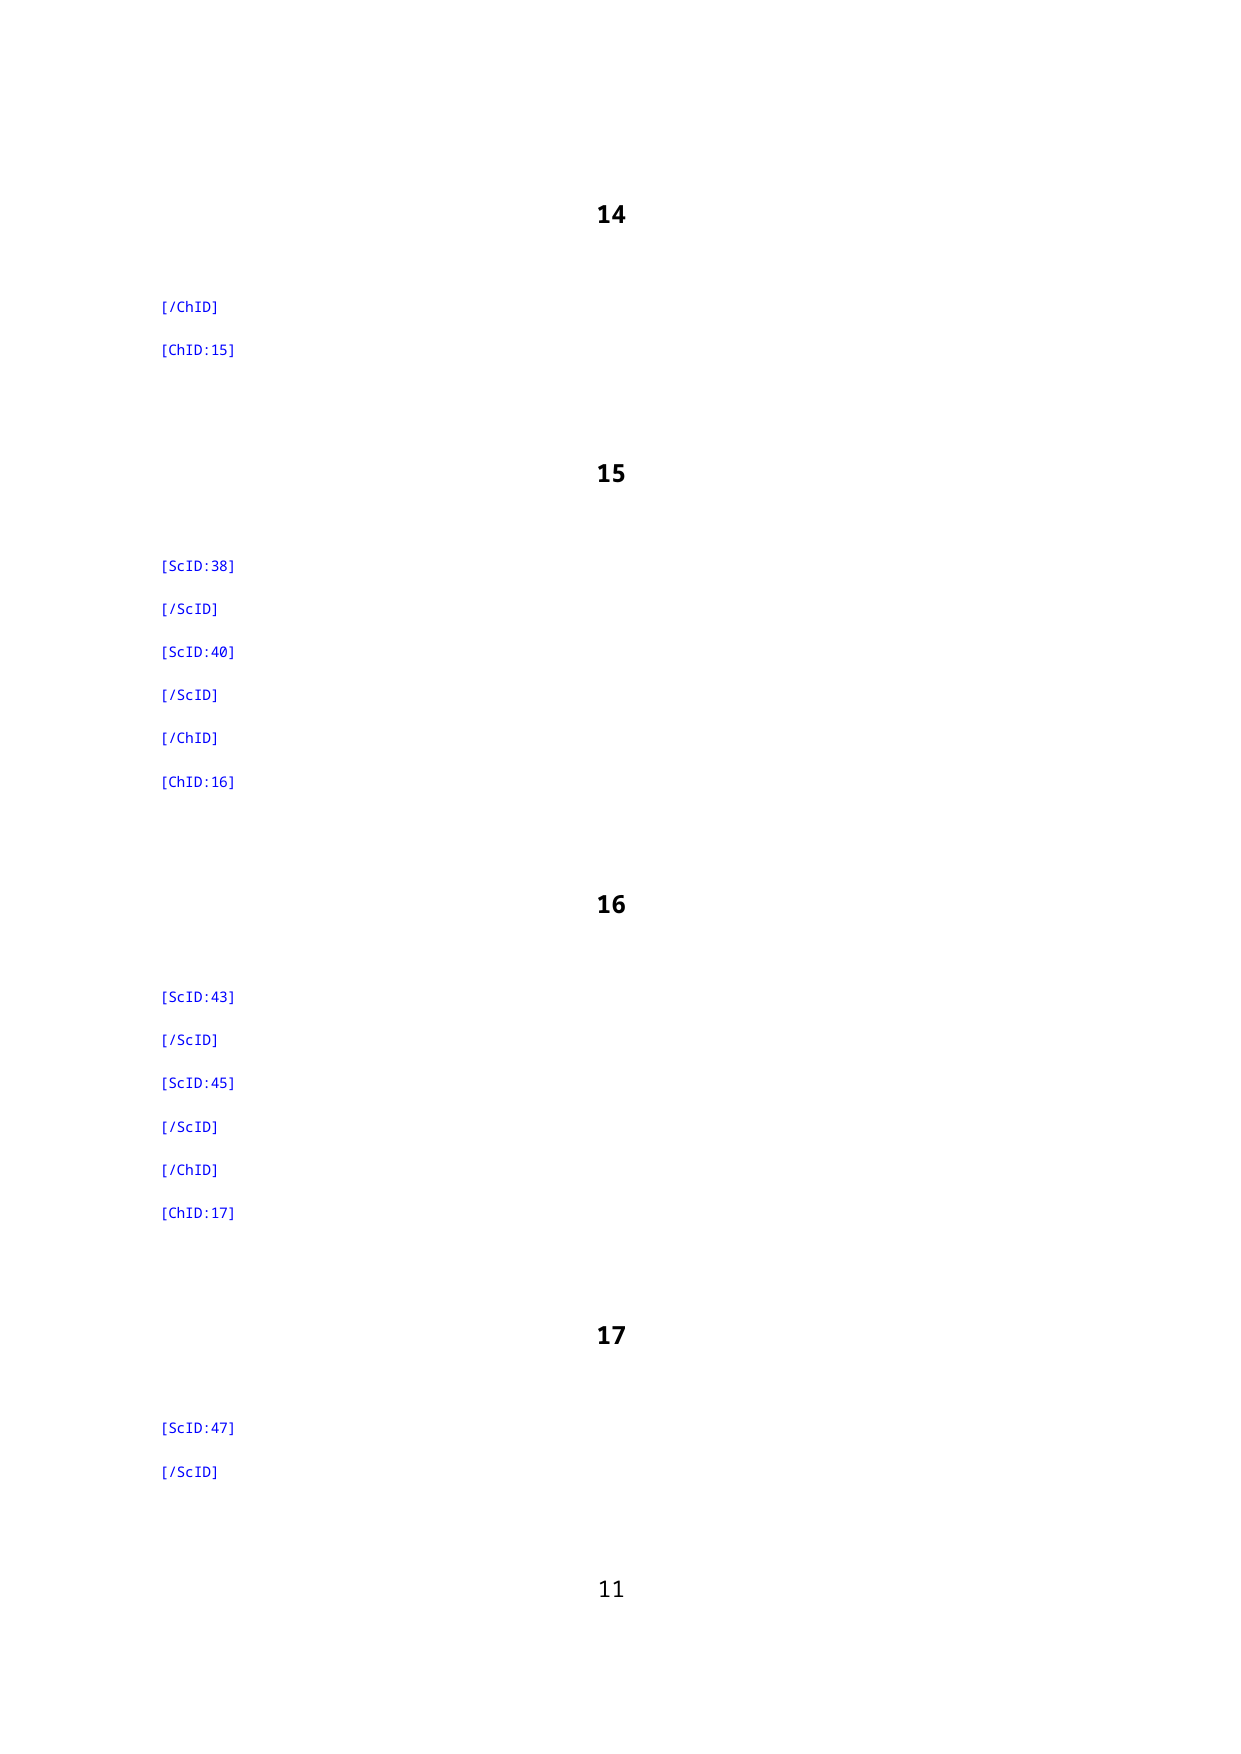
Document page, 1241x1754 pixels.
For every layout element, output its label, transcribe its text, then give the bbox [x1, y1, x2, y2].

text [ChID:17] [159, 1181, 1063, 1224]
text [/ScID] [159, 663, 1063, 706]
text [/ScID] [159, 577, 1063, 620]
subtitle 14 [159, 189, 1063, 232]
text [ChID:15] [159, 318, 1063, 361]
text [ScID:43] [159, 965, 1063, 1008]
text [/ChID] [159, 706, 1063, 749]
text [ScID:45] [159, 1051, 1063, 1094]
text [/ChID] [159, 1138, 1063, 1181]
text [/ScID] [159, 1439, 1063, 1483]
text [ScID:47] [159, 1396, 1063, 1439]
text [/ChID] [159, 275, 1063, 318]
text [ChID:16] [159, 749, 1063, 793]
subtitle 17 [159, 1310, 1063, 1353]
subtitle 16 [159, 879, 1063, 922]
text [ScID:38] [159, 534, 1063, 577]
text [ScID:40] [159, 620, 1063, 663]
text [/ScID] [159, 1094, 1063, 1138]
subtitle 15 [159, 448, 1063, 491]
text [/ScID] [159, 1008, 1063, 1051]
